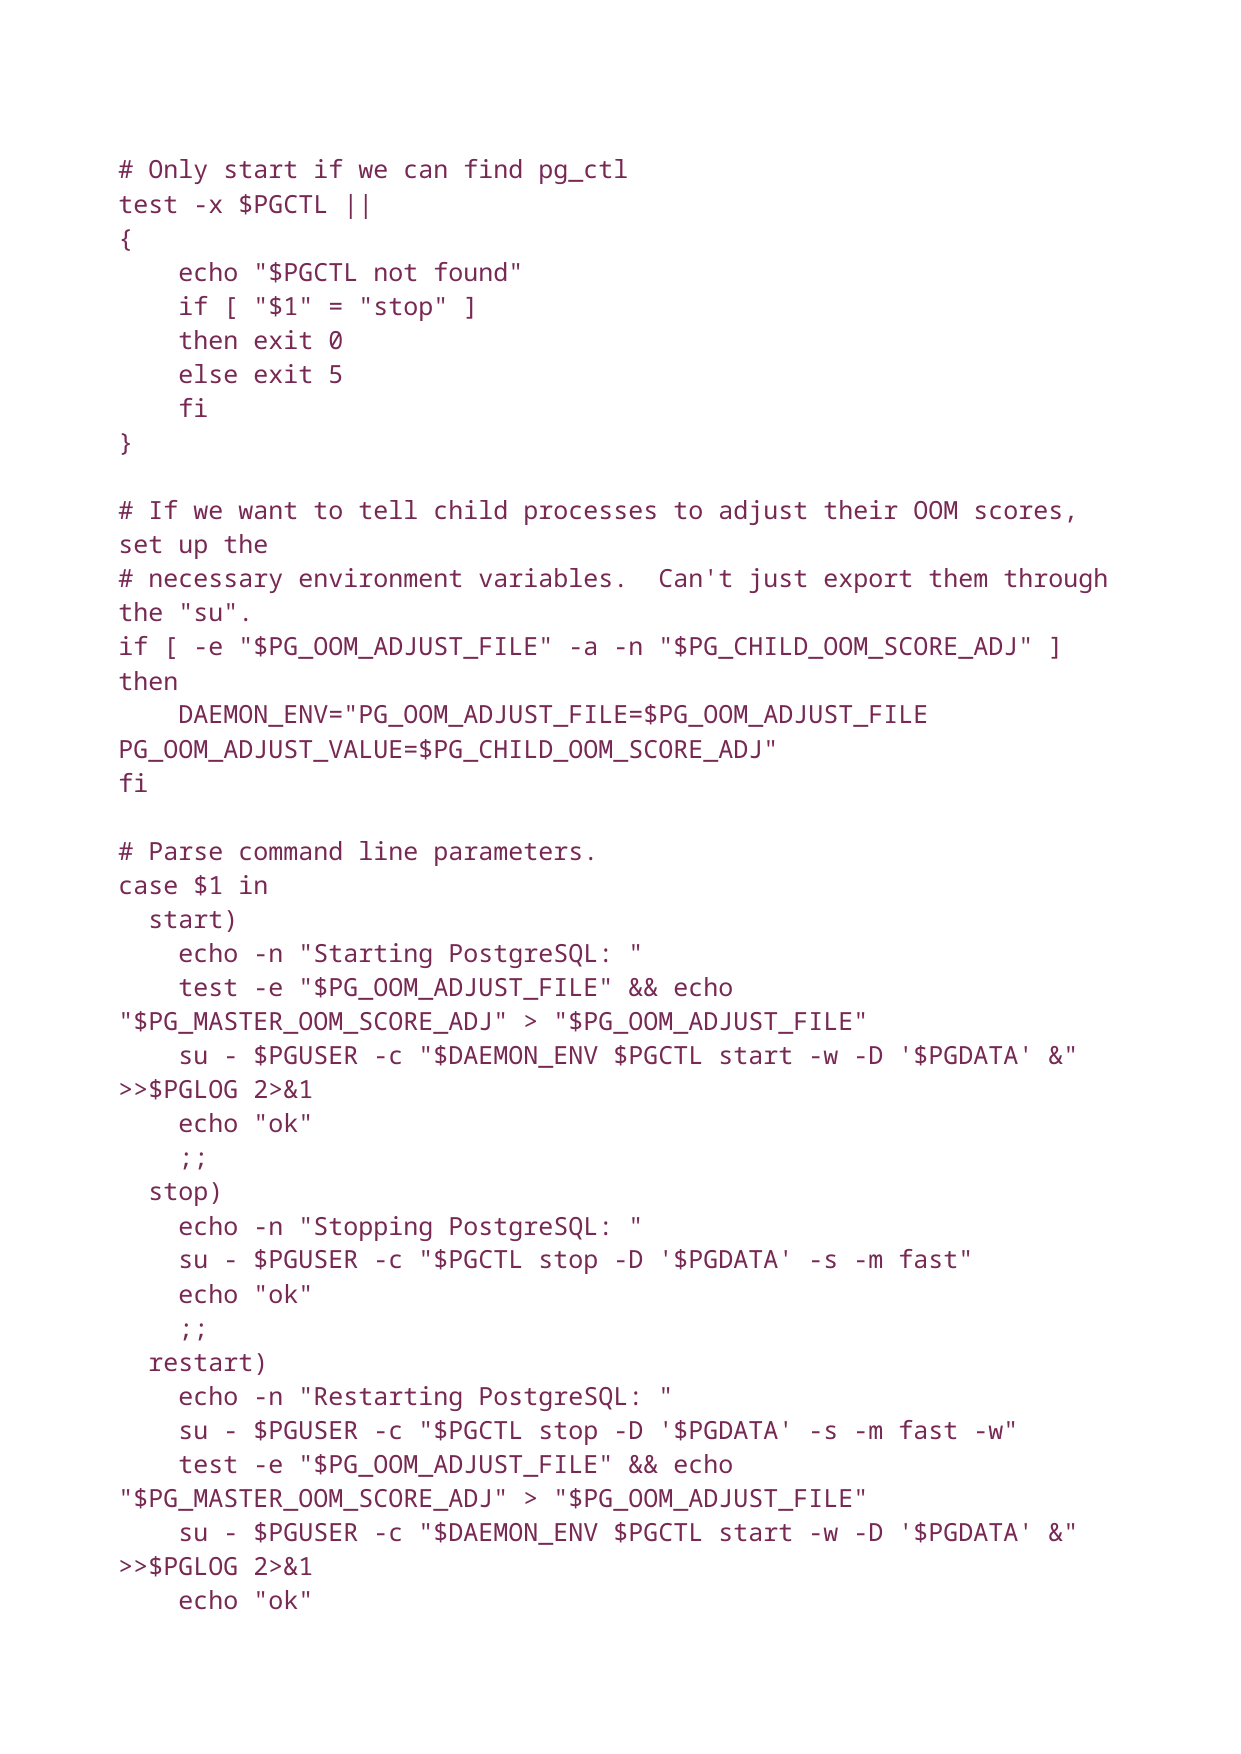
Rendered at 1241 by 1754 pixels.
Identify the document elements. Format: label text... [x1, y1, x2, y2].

text fi [118, 391, 1122, 425]
text test -e "$PG_OOM_ADJUST_FILE" && echo "$PG_MASTER_OOM_SCORE_ADJ" > "$PG_OOM_ADJUST_FILE" [118, 1447, 1122, 1515]
text stop) [118, 1174, 1122, 1208]
text echo "$PGCTL not found" [118, 254, 1122, 288]
text test -x $PGCTL || [118, 186, 1122, 220]
text echo "ok" [118, 1106, 1122, 1140]
text su - $PGUSER -c "$DAEMON_ENV $PGCTL start -w -D '$PGDATA' &" >>$PGLOG 2>&1 [118, 1515, 1122, 1583]
text DAEMON_ENV="PG_OOM_ADJUST_FILE=$PG_OOM_ADJUST_FILE PG_OOM_ADJUST_VALUE=$PG_CHILD_OOM_SCORE_ADJ" [118, 697, 1122, 765]
text su - $PGUSER -c "$DAEMON_ENV $PGCTL start -w -D '$PGDATA' &" >>$PGLOG 2>&1 [118, 1038, 1122, 1106]
text else exit 5 [118, 357, 1122, 391]
text # necessary environment variables. Can't just export them through the "su". [118, 561, 1122, 629]
text case $1 in [118, 867, 1122, 902]
text # Only start if we can find pg_ctl [118, 152, 1122, 186]
text then exit 0 [118, 322, 1122, 357]
text test -e "$PG_OOM_ADJUST_FILE" && echo "$PG_MASTER_OOM_SCORE_ADJ" > "$PG_OOM_ADJUST_FILE" [118, 970, 1122, 1038]
text su - $PGUSER -c "$PGCTL stop -D '$PGDATA' -s -m fast -w" [118, 1412, 1122, 1447]
text if [ "$1" = "stop" ] [118, 288, 1122, 322]
text start) [118, 902, 1122, 936]
text ;; [118, 1310, 1122, 1344]
text echo "ok" [118, 1276, 1122, 1310]
text echo "ok" [118, 1583, 1122, 1617]
text # If we want to tell child processes to adjust their OOM scores, set up the [118, 493, 1122, 561]
text fi [118, 765, 1122, 799]
text restart) [118, 1344, 1122, 1378]
text echo -n "Starting PostgreSQL: " [118, 936, 1122, 970]
text echo -n "Restarting PostgreSQL: " [118, 1378, 1122, 1412]
text if [ -e "$PG_OOM_ADJUST_FILE" -a -n "$PG_CHILD_OOM_SCORE_ADJ" ] [118, 629, 1122, 663]
text ;; [118, 1140, 1122, 1174]
text # Parse command line parameters. [118, 833, 1122, 867]
text } [118, 425, 1122, 459]
text echo -n "Stopping PostgreSQL: " [118, 1208, 1122, 1242]
text then [118, 663, 1122, 697]
text su - $PGUSER -c "$PGCTL stop -D '$PGDATA' -s -m fast" [118, 1242, 1122, 1276]
text { [118, 220, 1122, 254]
